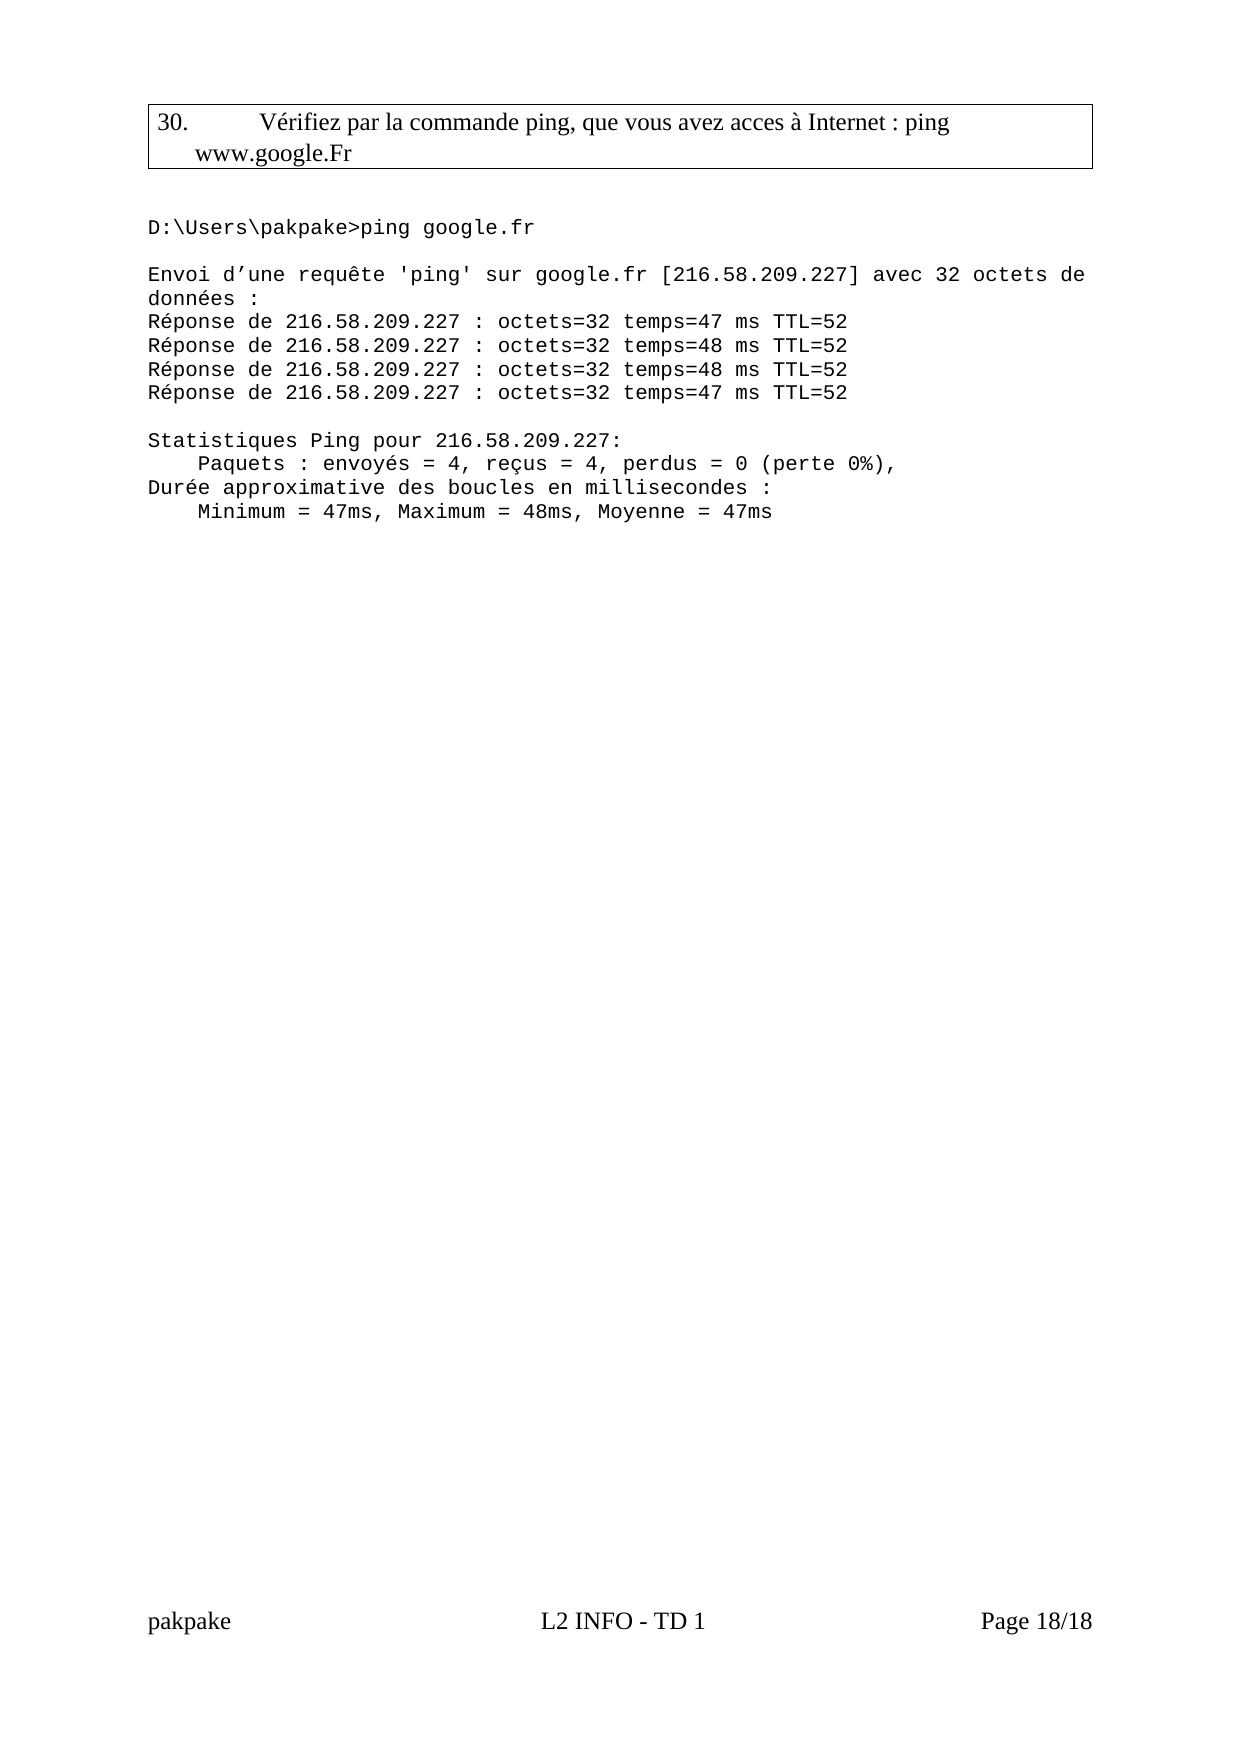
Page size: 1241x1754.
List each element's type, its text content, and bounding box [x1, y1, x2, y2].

text Statistiques Ping pour 216.58.209.227: [148, 430, 1093, 453]
text Réponse de 216.58.209.227 : octets=32 temps=48 ms TTL=52 [148, 335, 1093, 359]
text Envoi d’une requête 'ping' sur google.fr [216.58.209.227] avec 32 octets de données : [148, 264, 1093, 311]
text D:\Users\pakpake>ping google.fr [148, 217, 1093, 241]
list Vérifiez par la commande ping, que vous avez acces à Internet : ping www.google.Fr [149, 105, 1092, 168]
text Réponse de 216.58.209.227 : octets=32 temps=48 ms TTL=52 [148, 359, 1093, 382]
text Paquets : envoyés = 4, reçus = 4, perdus = 0 (perte 0%), [148, 453, 1093, 477]
text Minimum = 47ms, Maximum = 48ms, Moyenne = 47ms [148, 501, 1093, 524]
text Durée approximative des boucles en millisecondes : [148, 477, 1093, 501]
text Réponse de 216.58.209.227 : octets=32 temps=47 ms TTL=52 [148, 311, 1093, 335]
text Réponse de 216.58.209.227 : octets=32 temps=47 ms TTL=52 [148, 382, 1093, 406]
